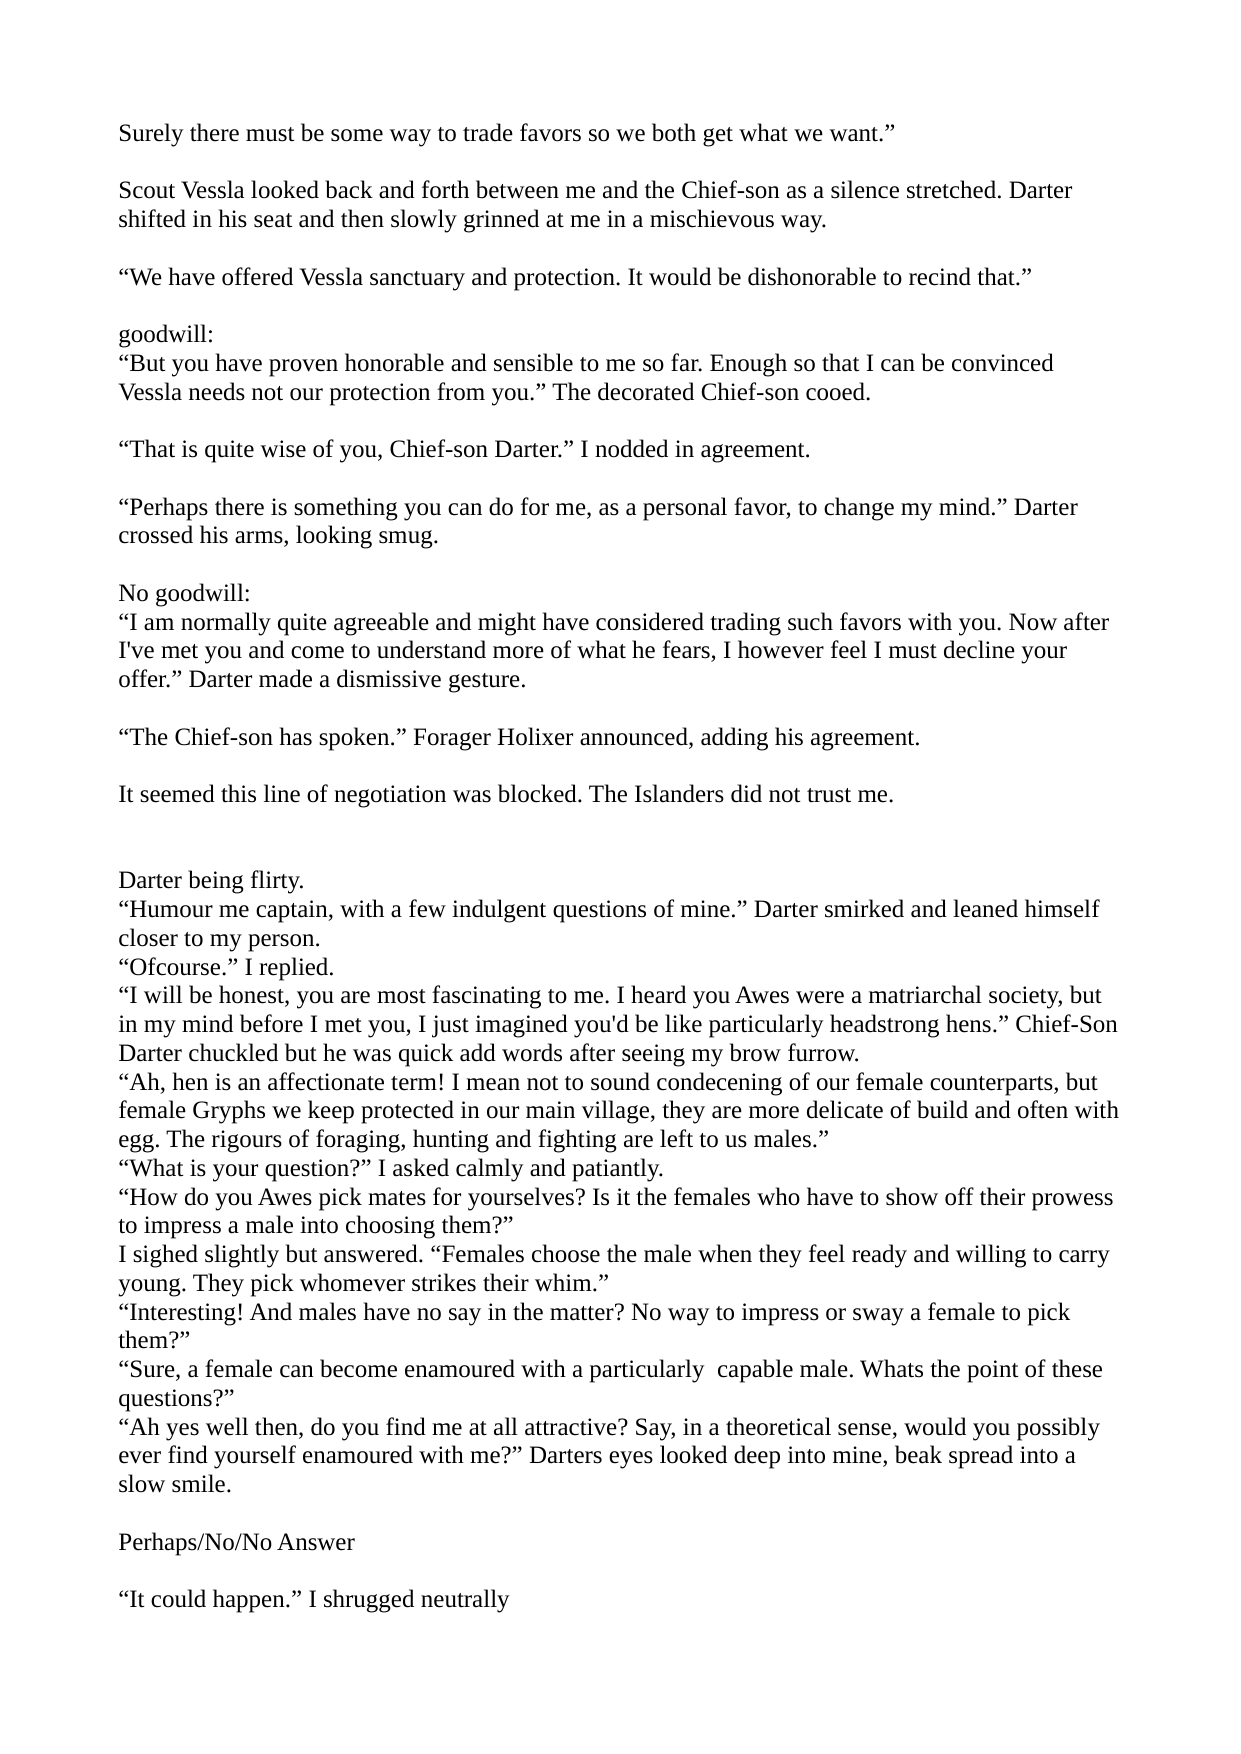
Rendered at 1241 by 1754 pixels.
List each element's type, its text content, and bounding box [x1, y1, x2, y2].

text No goodwill: [118, 578, 1122, 607]
text “We have offered Vessla sanctuary and protection. It would be dishonorable to recind that.” [118, 262, 1122, 291]
text “What is your question?” I asked calmly and patiantly. [118, 1153, 1122, 1182]
text “How do you Awes pick mates for yourselves? Is it the females who have to show off their prowess to impress a male into choosing them?” [118, 1182, 1122, 1239]
text Surely there must be some way to trade favors so we both get what we want.” [118, 118, 1122, 147]
text goodwill: [118, 319, 1122, 348]
text “That is quite wise of you, Chief-son Darter.” I nodded in agreement. [118, 434, 1122, 463]
text “But you have proven honorable and sensible to me so far. Enough so that I can be convinced Vessla needs not our protection from you.” The decorated Chief-son cooed. [118, 348, 1122, 406]
text It seemed this line of negotiation was blocked. The Islanders did not trust me. [118, 779, 1122, 808]
text “Ah yes well then, do you find me at all attractive? Say, in a theoretical sense, would you possibly ever find yourself enamoured with me?” Darters eyes looked deep into mine, beak spread into a slow smile. [118, 1412, 1122, 1498]
text Darter being flirty. [118, 866, 1122, 894]
text I sighed slightly but answered. “Females choose the male when they feel ready and willing to carry young. They pick whomever strikes their whim.” [118, 1239, 1122, 1297]
text “Perhaps there is something you can do for me, as a personal favor, to change my mind.” Darter crossed his arms, looking smug. [118, 492, 1122, 549]
text “Ofcourse.” I replied. [118, 952, 1122, 981]
text “Ah, hen is an affectionate term! I mean not to sound condecening of our female counterparts, but female Gryphs we keep protected in our main village, they are more delicate of build and often with egg. The rigours of foraging, hunting and fighting are left to us males.” [118, 1067, 1122, 1153]
text “I am normally quite agreeable and might have considered trading such favors with you. Now after I've met you and come to understand more of what he fears, I however feel I must decline your offer.” Darter made a dismissive gesture. [118, 607, 1122, 693]
text “I will be honest, you are most fascinating to me. I heard you Awes were a matriarchal society, but in my mind before I met you, I just imagined you'd be like particularly headstrong hens.” Chief-Son Darter chuckled but he was quick add words after seeing my brow furrow. [118, 981, 1122, 1067]
text “Sure, a female can become enamoured with a particularly capable male. Whats the point of these questions?” [118, 1354, 1122, 1412]
text “The Chief-son has spoken.” Forager Holixer announced, adding his agreement. [118, 722, 1122, 751]
text “Interesting! And males have no say in the matter? No way to impress or sway a female to pick them?” [118, 1297, 1122, 1354]
text “It could happen.” I shrugged neutrally [118, 1584, 1122, 1613]
text Scout Vessla looked back and forth between me and the Chief-son as a silence stretched. Darter shifted in his seat and then slowly grinned at me in a mischievous way. [118, 176, 1122, 233]
text Perhaps/No/No Answer [118, 1527, 1122, 1556]
text “Humour me captain, with a few indulgent questions of mine.” Darter smirked and leaned himself closer to my person. [118, 894, 1122, 952]
